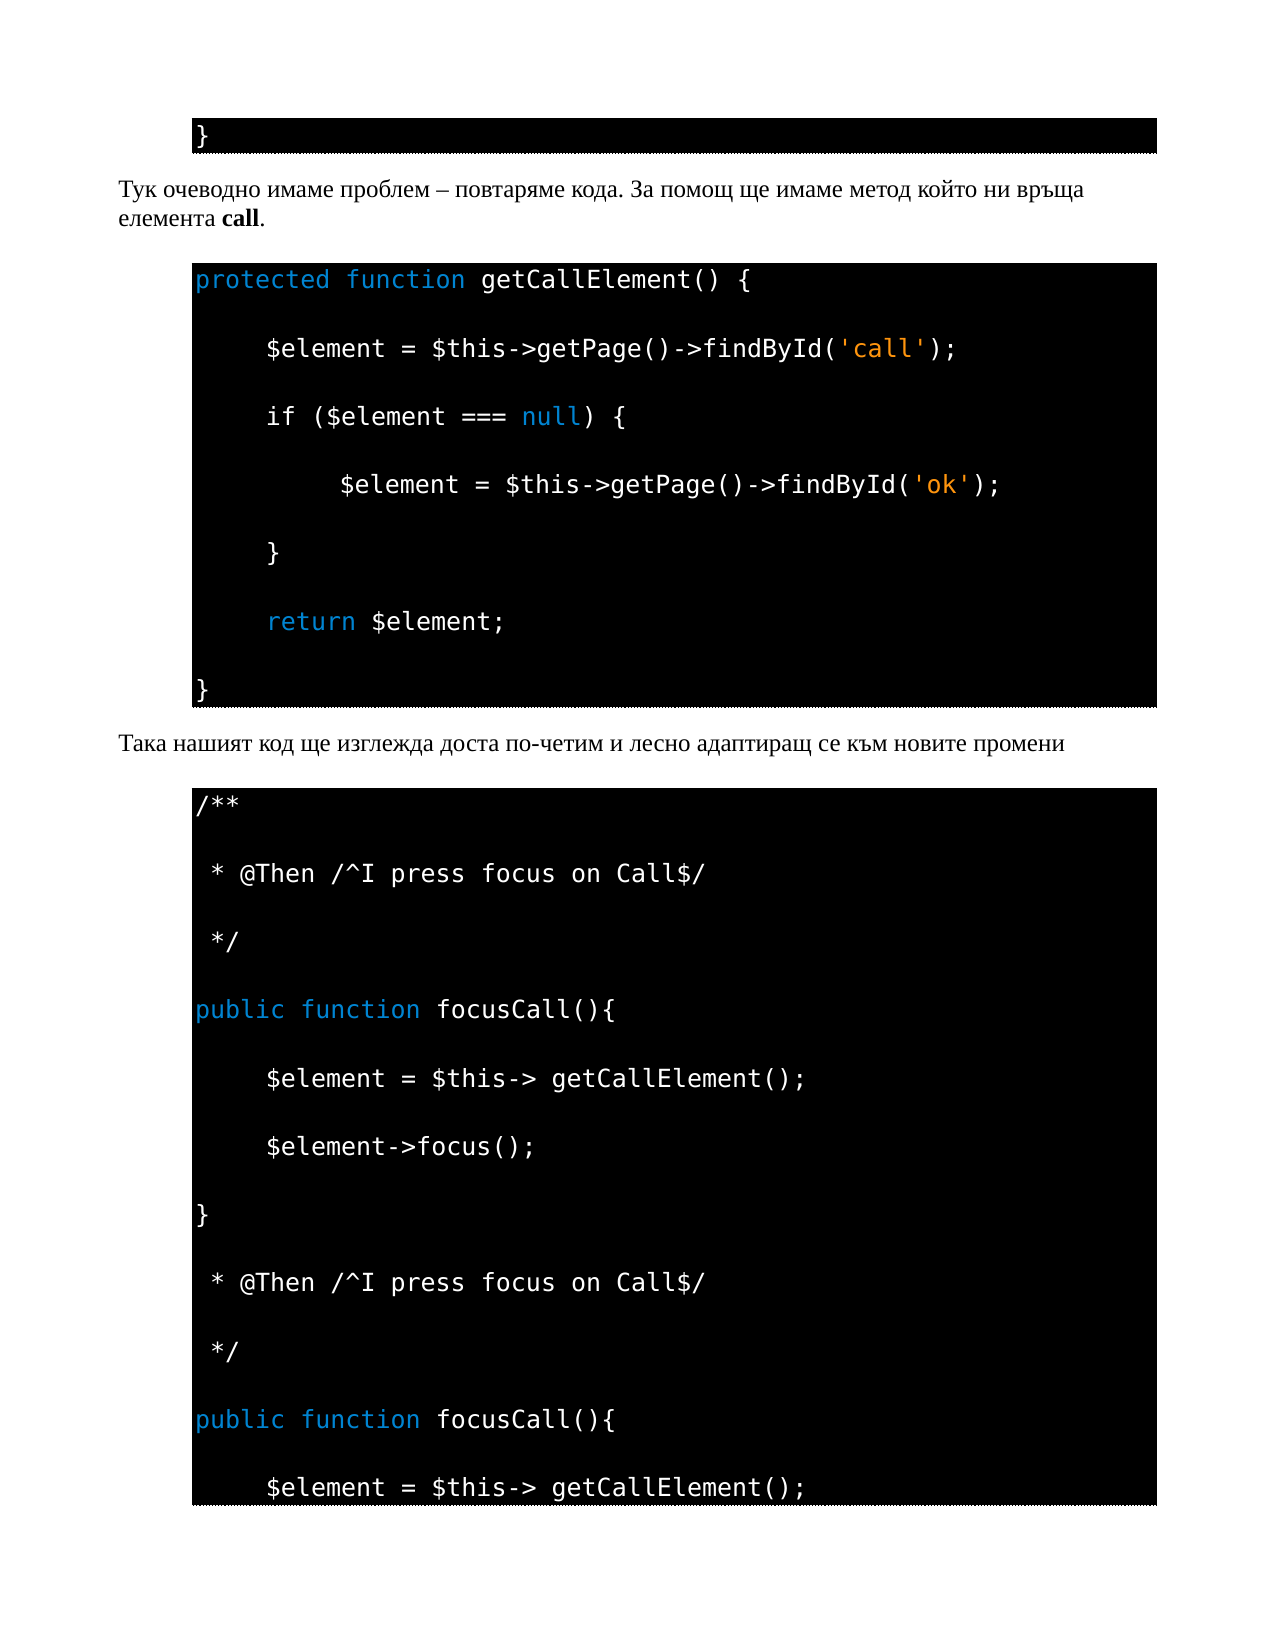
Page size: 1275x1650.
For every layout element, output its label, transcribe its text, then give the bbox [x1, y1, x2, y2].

text */ [192, 924, 1157, 956]
text public function focusCall(){ [192, 992, 1157, 1025]
text $element = $this-> getCallElement(); [192, 1061, 1157, 1093]
text /** [192, 788, 1157, 820]
text } [192, 1197, 1157, 1229]
text * @Then /^I press focus on Call$/ [192, 1265, 1157, 1298]
text protected function getCallElement() { [192, 263, 1157, 295]
text $element->focus(); [192, 1129, 1157, 1161]
text */ [192, 1333, 1157, 1366]
text if ($element === null) { [192, 399, 1157, 431]
text public function focusCall(){ [192, 1402, 1157, 1434]
text } [192, 672, 1157, 707]
text $element = $this->getPage()->findById('call'); [192, 331, 1157, 363]
text Тук очеводно имаме проблем – повтаряме кода. За помощ ще имаме метод който ни връща елемента call. [118, 174, 1157, 232]
text } [192, 536, 1157, 568]
text $element = $this->getPage()->findById('ok'); [192, 467, 1157, 499]
text $element = $this-> getCallElement(); [192, 1470, 1157, 1505]
text Така нашият код ще изглежда доста по-четим и лесно адаптиращ се към новите промени [118, 728, 1157, 757]
text return $element; [192, 604, 1157, 636]
text } [192, 118, 1157, 153]
text * @Then /^I press focus on Call$/ [192, 856, 1157, 888]
